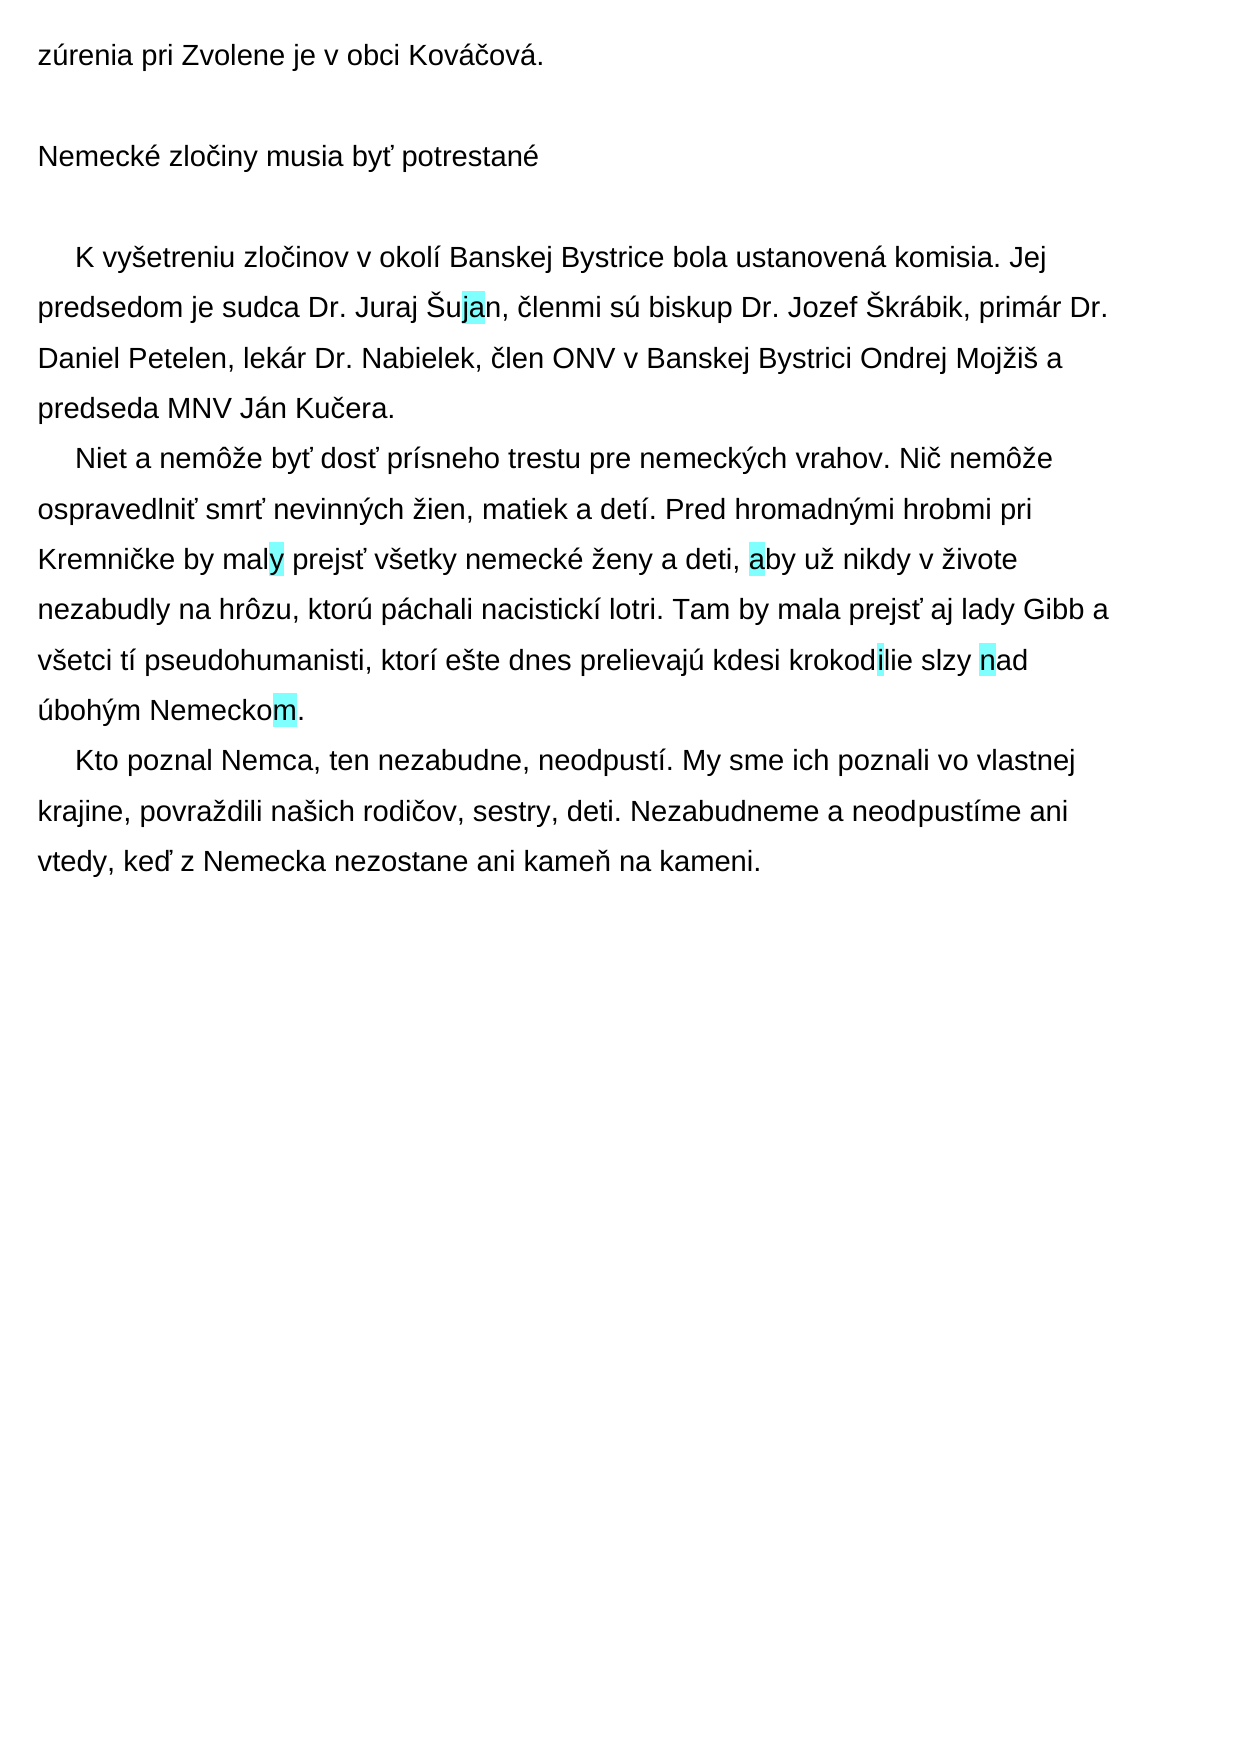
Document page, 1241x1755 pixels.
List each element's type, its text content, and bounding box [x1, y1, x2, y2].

text Niet a nemôže byť dosť prísneho trestu pre ne­meckých vrahov. Nič nemôže ospravedlniť smrť nevinných žien, matiek a detí. Pred hromadnými hrobmi pri Kremničke by maly prejsť všetky nemec­ké ženy a deti, aby už nikdy v živote nezabudly na hrôzu, ktorú páchali nacistickí lotri. Tam by mala prejsť aj lady Gibb a všetci tí pseudohumanisti, ktorí ešte dnes prelievajú kdesi krokodilie slzy nad úbohým Nemeckom. [37, 441, 1130, 727]
text K vyšetreniu zločinov v okolí Banskej Bystrice bola ustanovená komisia. Jej predsedom je sudca Dr. Juraj Šujan, členmi sú biskup Dr. Jozef Škrábik, primár Dr. Daniel Petelen, lekár Dr. Nabielek, člen ONV v Banskej Bystrici Ondrej Mojžiš a predseda MNV Ján Kučera. [37, 240, 1130, 425]
text Kto poznal Nemca, ten nezabudne, neodpustí. My sme ich poznali vo vlastnej krajine, povraždili našich rodičov, sestry, deti. Nezabudneme a neod­pustíme ani vtedy, keď z Nemecka nezostane ani kameň na kameni. [37, 743, 1130, 877]
text Nemecké zločiny musia byť potrestané [37, 139, 1130, 172]
text zúrenia pri Zvolene je v obci Kováčová. [37, 37, 1130, 71]
